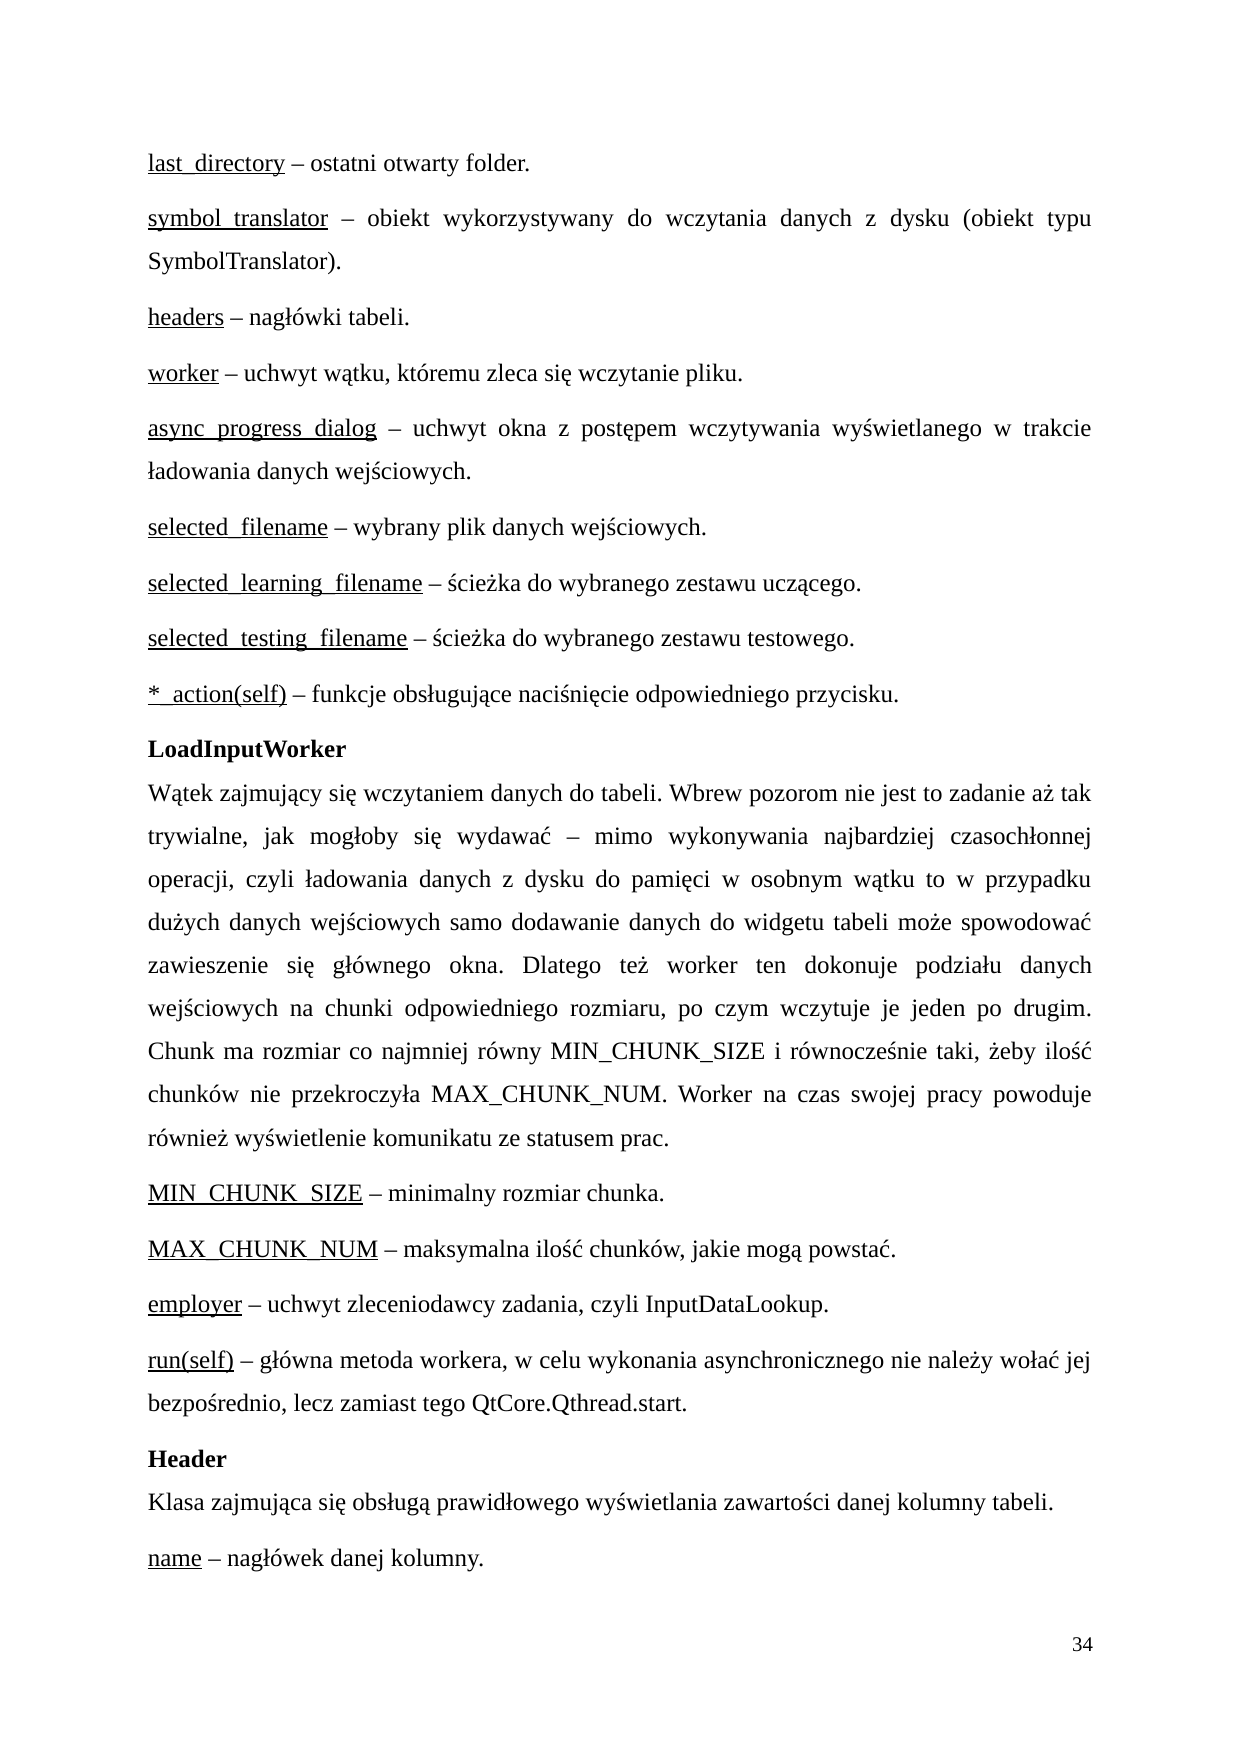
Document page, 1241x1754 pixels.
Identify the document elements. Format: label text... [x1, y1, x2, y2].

text last_directory – ostatni otwarty folder. [148, 148, 1093, 176]
text name – nagłówek danej kolumny. [148, 1543, 1093, 1571]
text selected_learning_filename – ścieżka do wybranego zestawu uczącego. [148, 568, 1093, 596]
text MIN_CHUNK_SIZE – minimalny rozmiar chunka. [148, 1178, 1093, 1207]
text Klasa zajmująca się obsługą prawidłowego wyświetlania zawartości danej kolumny tabeli. [148, 1487, 1093, 1516]
text run(self) – główna metoda workera, w celu wykonania asynchronicznego nie należy wołać jej bezpośrednio, lecz zamiast tego QtCore.Qthread.start. [148, 1345, 1093, 1417]
text LoadInputWorker [148, 734, 1093, 763]
text symbol_translator – obiekt wykorzystywany do wczytania danych z dysku (obiekt typu SymbolTranslator). [148, 203, 1093, 275]
text *_action(self) – funkcje obsługujące naciśnięcie odpowiedniego przycisku. [148, 679, 1093, 708]
text async_progress_dialog – uchwyt okna z postępem wczytywania wyświetlanego w trakcie ładowania danych wejściowych. [148, 413, 1093, 485]
text MAX_CHUNK_NUM – maksymalna ilość chunków, jakie mogą powstać. [148, 1234, 1093, 1263]
text employer – uchwyt zleceniodawcy zadania, czyli InputDataLookup. [148, 1289, 1093, 1318]
text Header [148, 1444, 1093, 1473]
text selected_testing_filename – ścieżka do wybranego zestawu testowego. [148, 623, 1093, 652]
text worker – uchwyt wątku, któremu zleca się wczytanie pliku. [148, 358, 1093, 386]
text Wątek zajmujący się wczytaniem danych do tabeli. Wbrew pozorom nie jest to zadanie aż tak trywialne, jak mogłoby się wydawać – mimo wykonywania najbardziej czasochłonnej operacji, czyli ładowania danych z dysku do pamięci w osobnym wątku to w przypadku dużych danych wejściowych samo dodawanie danych do widgetu tabeli może spowodować zawieszenie się głównego okna. Dlatego też worker ten dokonuje podziału danych wejściowych na chunki odpowiedniego rozmiaru, po czym wczytuje je jeden po drugim. Chunk ma rozmiar co najmniej równy MIN_CHUNK_SIZE i równocześnie taki, żeby ilość chunków nie przekroczyła MAX_CHUNK_NUM. Worker na czas swojej pracy powoduje również wyświetlenie komunikatu ze statusem prac. [148, 778, 1093, 1151]
text headers – nagłówki tabeli. [148, 302, 1093, 331]
text selected_filename – wybrany plik danych wejściowych. [148, 512, 1093, 541]
